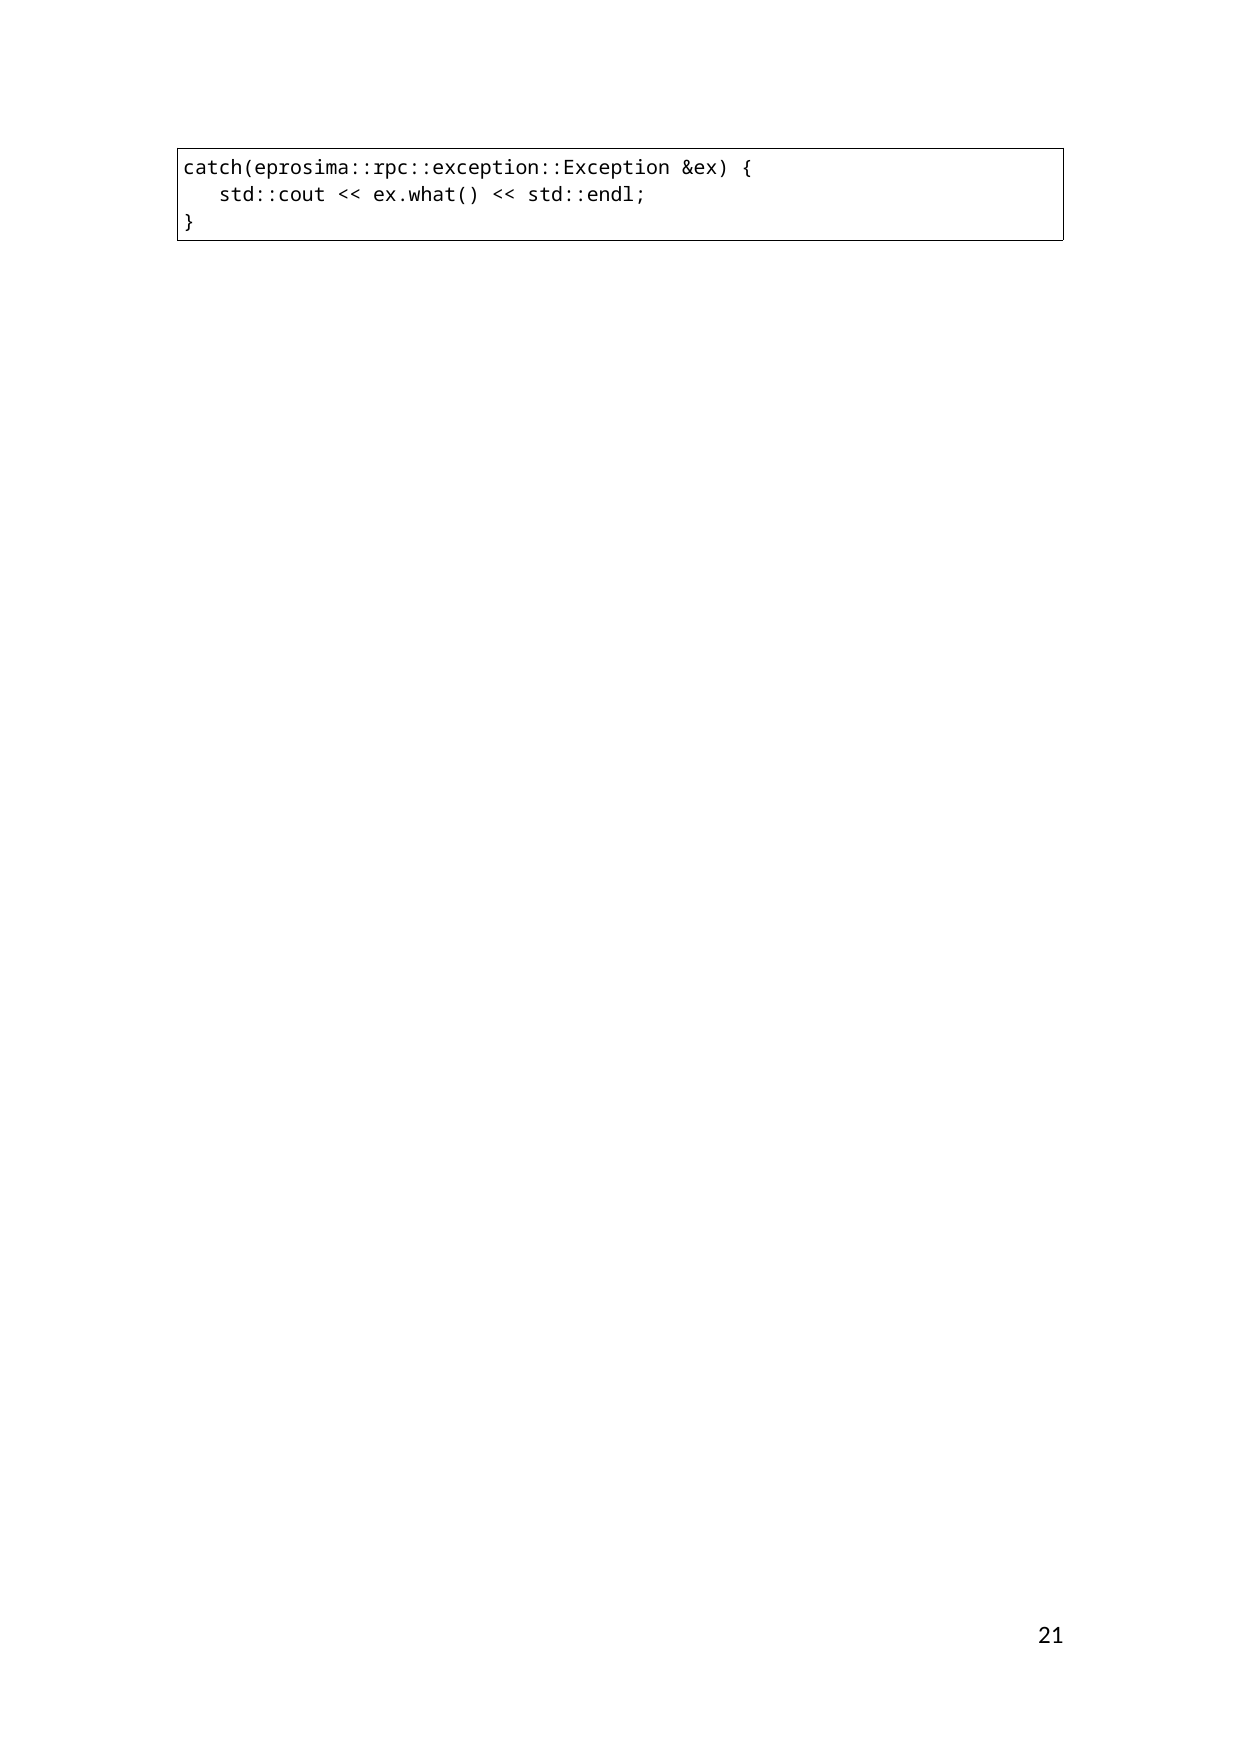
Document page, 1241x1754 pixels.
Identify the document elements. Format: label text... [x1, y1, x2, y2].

table_header catch(eprosima::rpc::exception::Exception &ex) { std::cout << ex.what() << std::endl; } [178, 149, 1063, 240]
